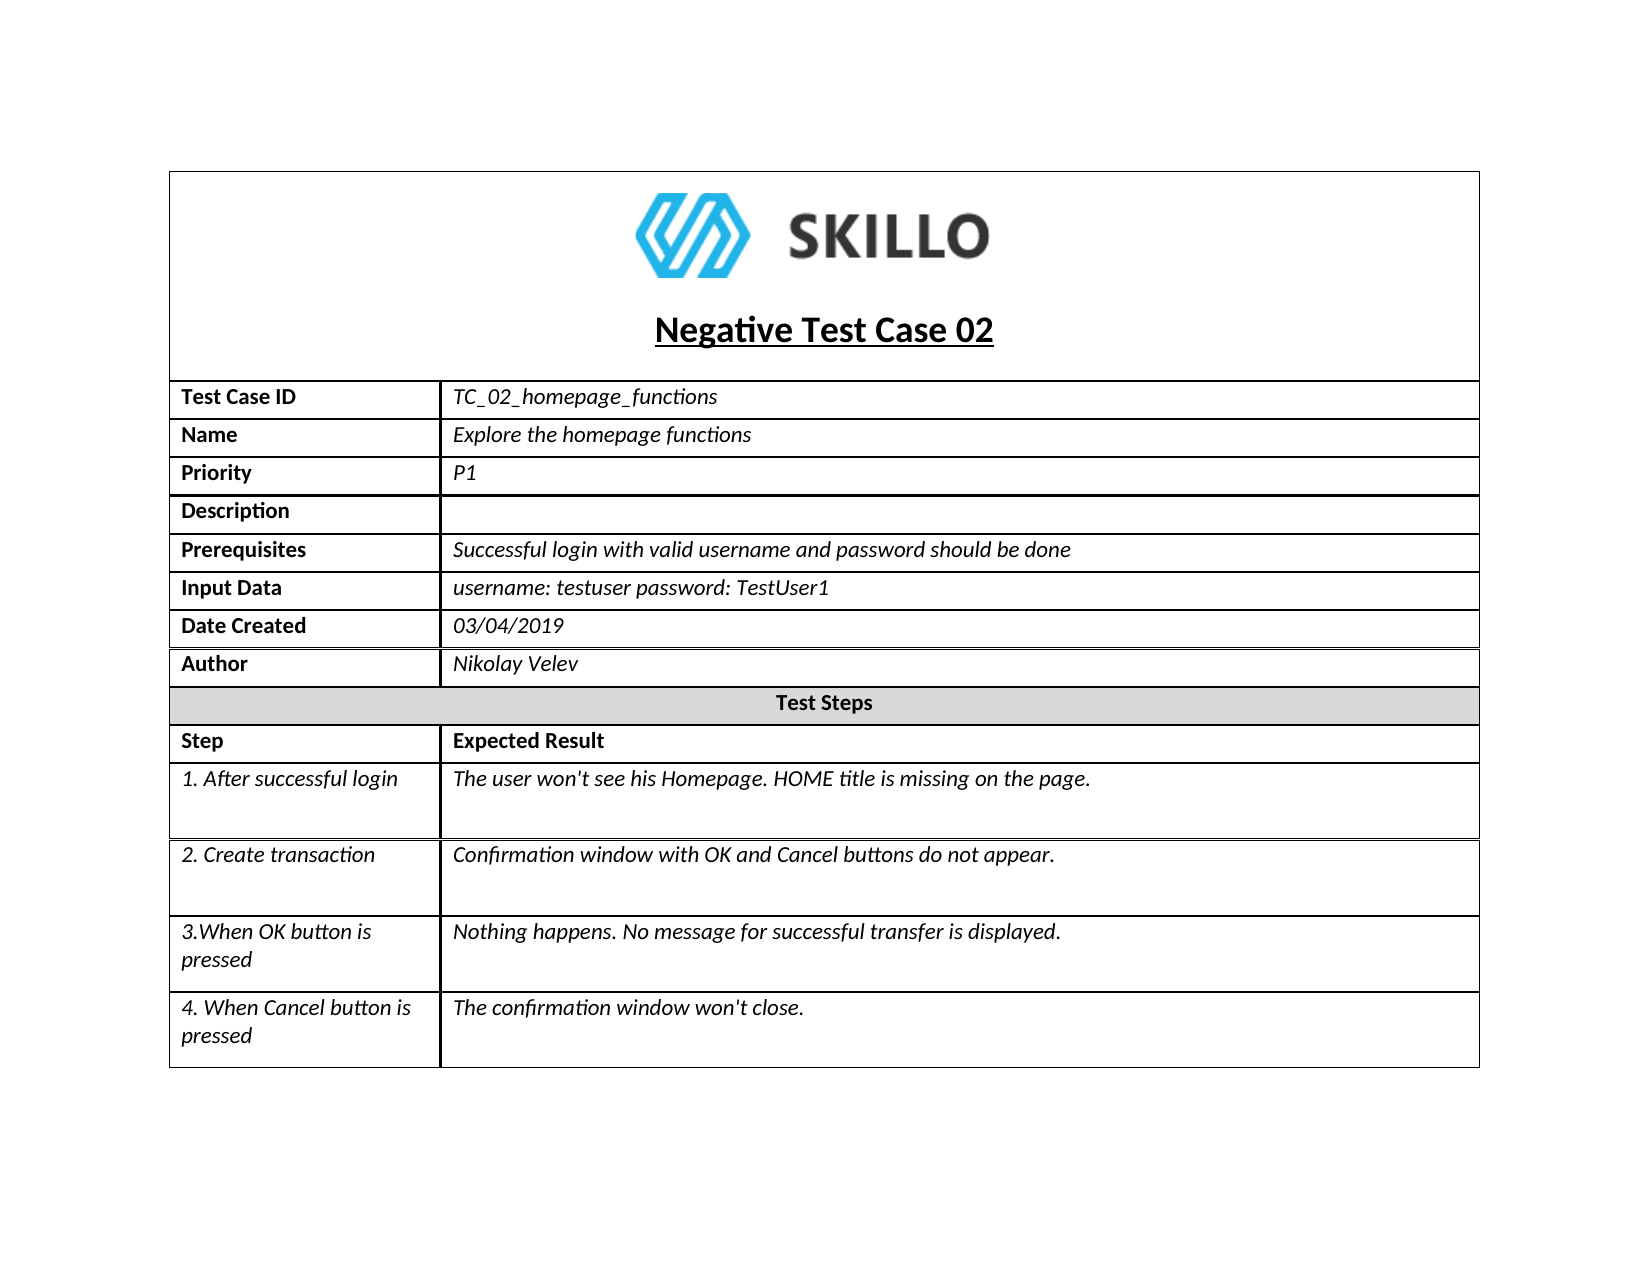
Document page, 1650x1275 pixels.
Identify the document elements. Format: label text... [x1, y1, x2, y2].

table_cell Confirmation window with OK and Cancel buttons do not appear. [442, 841, 1479, 915]
table_cell [442, 497, 1479, 533]
table_cell Expected Result [442, 726, 1479, 762]
table_cell Step [170, 726, 439, 762]
table_cell username: testuser password: TestUser1 [442, 573, 1479, 609]
table_cell Nothing happens. No message for successful transfer is displayed. [442, 917, 1479, 991]
table_cell 4. When Cancel button is pressed [170, 993, 439, 1067]
table_cell Priority [170, 458, 439, 494]
table_cell Explore the homepage functions [442, 420, 1479, 456]
table_cell Nikolay Velev [442, 650, 1479, 686]
table_cell Input Data [170, 573, 439, 609]
table_cell The user won't see his Homepage. HOME title is missing on the page. [442, 764, 1479, 838]
table_cell 1. After successful login [170, 764, 439, 838]
table_cell 3.When OK button is pressed [170, 917, 439, 991]
table_cell P1 [442, 458, 1479, 494]
table_cell Test Case ID [170, 382, 439, 418]
table_cell Successful login with valid username and password should be done [442, 535, 1479, 571]
table_cell Test Steps [170, 688, 1479, 724]
table_cell TC_02_homepage_functions [442, 382, 1479, 418]
table_cell The confirmation window won't close. [442, 993, 1479, 1067]
table_header Negative Test Case 02 [170, 172, 1479, 380]
table_cell Prerequisites [170, 535, 439, 571]
table_cell Author [170, 650, 439, 686]
table_cell Name [170, 420, 439, 456]
table_cell Description [170, 497, 439, 533]
table_cell 2. Create transaction [170, 841, 439, 915]
table_cell Date Created [170, 611, 439, 647]
table_cell 03/04/2019 [442, 611, 1479, 647]
